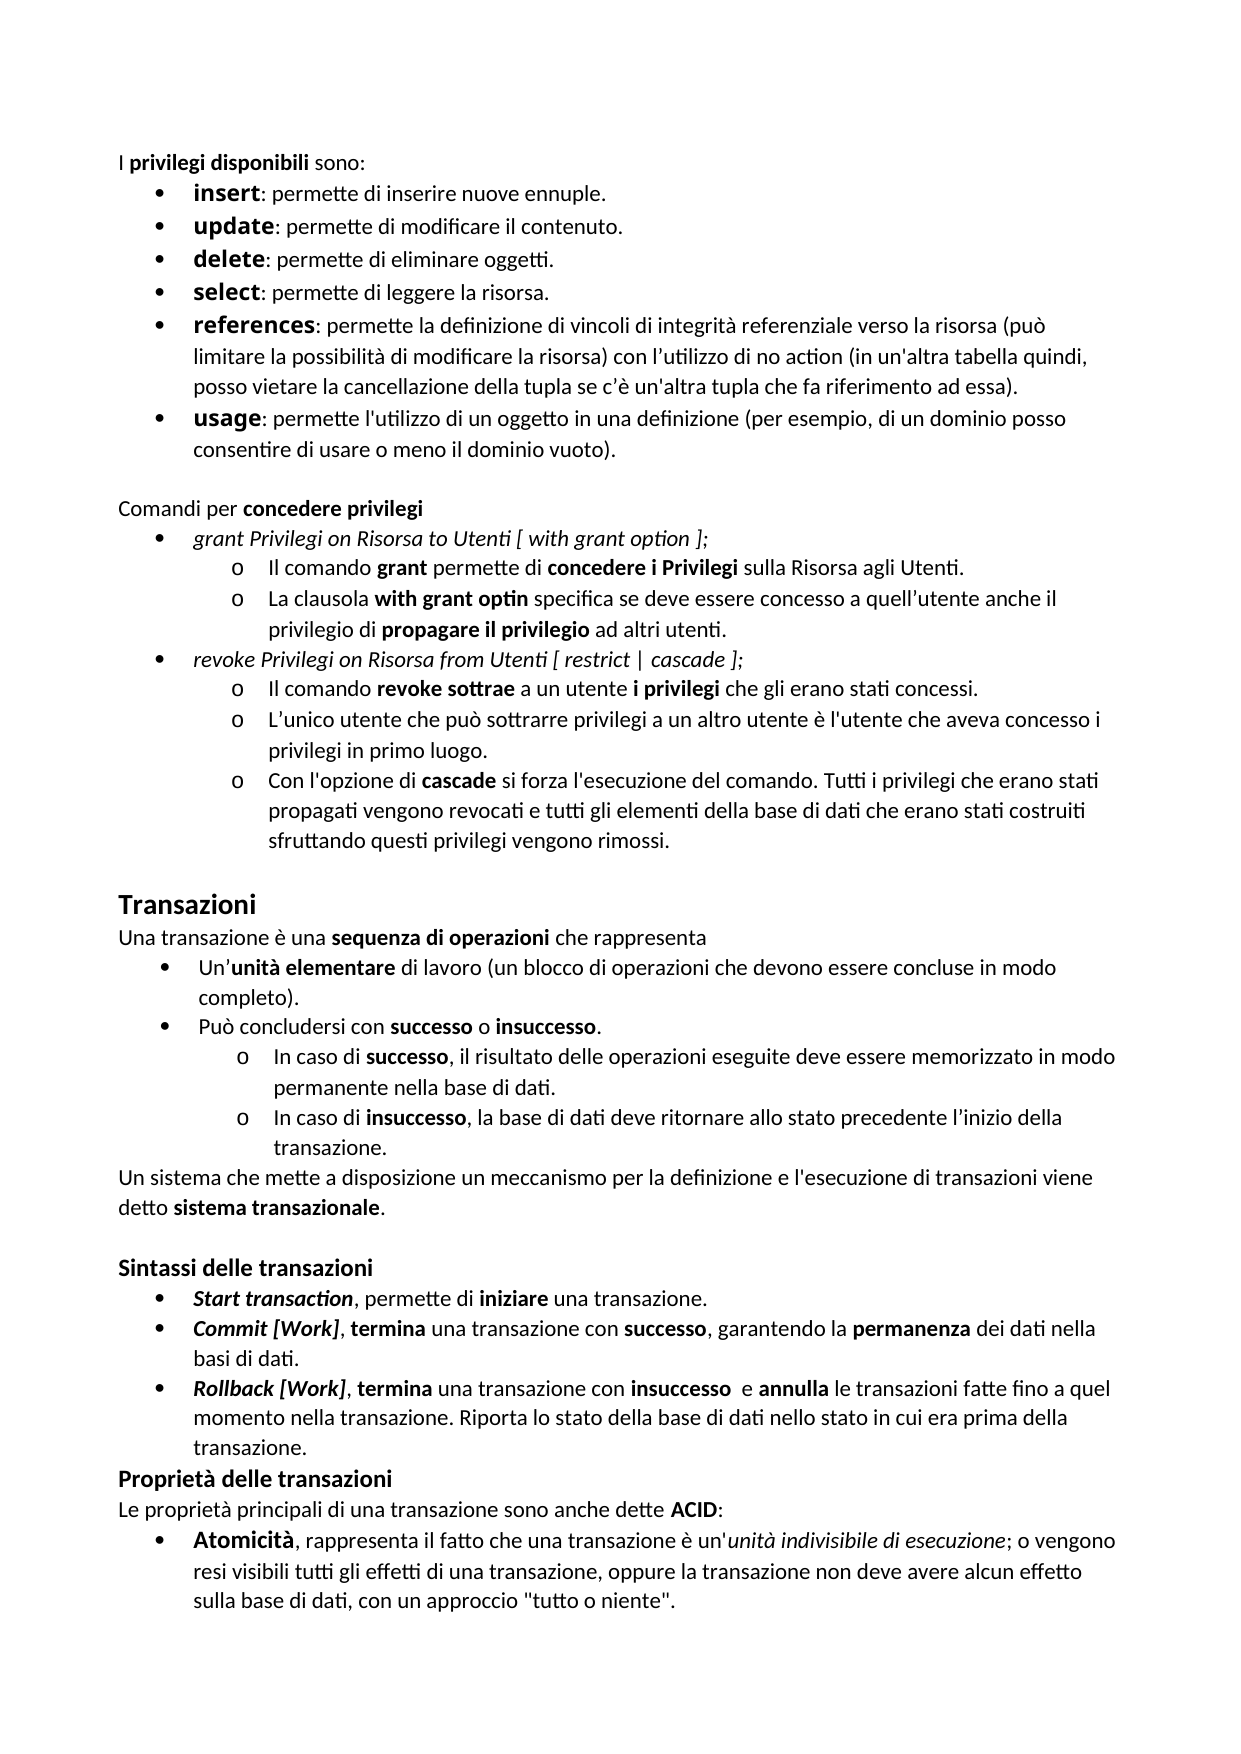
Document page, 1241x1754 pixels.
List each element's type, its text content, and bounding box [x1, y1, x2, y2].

list Un’unità elementare di lavoro (un blocco di operazioni che devono essere concluse in modo completo). [161, 953, 1122, 1011]
list Commit [Work], termina una transazione con successo, garantendo la permanenza dei dati nella basi di dati. [156, 1314, 1122, 1372]
list L’unico utente che può sottrarre privilegi a un altro utente è l'utente che aveva concesso i privilegi in primo luogo. [231, 705, 1122, 764]
list grant Privilegi on Risorsa to Utenti [ with grant option ]; [156, 524, 1122, 552]
list La clausola with grant optin specifica se deve essere concesso a quell’utente anche il privilegio di propagare il privilegio ad altri utenti. [231, 584, 1122, 643]
list usage: permette l'utilizzo di un oggetto in una definizione (per esempio, di un dominio posso consentire di usare o meno il dominio vuoto). [156, 402, 1122, 463]
list Con l'opzione di cascade si forza l'esecuzione del comando. Tutti i privilegi che erano stati propagati vengono revocati e tutti gli elementi della base di dati che erano stati costruiti sfruttando questi privilegi vengono rimossi. [231, 766, 1122, 854]
list In caso di insuccesso, la base di dati deve ritornare allo stato precedente l’inizio della transazione. [236, 1103, 1122, 1162]
list references: permette la definizione di vincoli di integrità referenziale verso la risorsa (può limitare la possibilità di modificare la risorsa) con l’utilizzo di no action (in un'altra tabella quindi, posso vietare la cancellazione della tupla se c’è un'altra tupla che fa riferimento ad essa). [156, 309, 1122, 400]
list Il comando grant permette di concedere i Privilegi sulla Risorsa agli Utenti. [231, 553, 1122, 583]
list update: permette di modificare il contenuto. [156, 210, 1122, 241]
text Proprietà delle transazioni [118, 1463, 1122, 1493]
text I privilegi disponibili sono: [118, 148, 1122, 176]
list Atomicità, rappresenta il fatto che una transazione è un'unità indivisibile di esecuzione; o vengono resi visibili tutti gli effetti di una transazione, oppure la transazione non deve avere alcun effetto sulla base di dati, con un approccio "tutto o niente". [156, 1525, 1122, 1614]
list delete: permette di eliminare oggetti. [156, 243, 1122, 274]
text Un sistema che mette a disposizione un meccanismo per la definizione e l'esecuzione di transazioni viene detto sistema transazionale. [118, 1163, 1122, 1221]
list revoke Privilegi on Risorsa from Utenti [ restrict | cascade ]; [156, 645, 1122, 673]
list Il comando revoke sottrae a un utente i privilegi che gli erano stati concessi. [231, 674, 1122, 704]
text Sintassi delle transazioni [118, 1252, 1122, 1283]
text Transazioni [118, 886, 1122, 921]
text Comandi per concedere privilegi [118, 494, 1122, 522]
list insert: permette di inserire nuove ennuple. [156, 177, 1122, 208]
list Rollback [Work], termina una transazione con insuccesso e annulla le transazioni fatte fino a quel momento nella transazione. Riporta lo stato della base di dati nello stato in cui era prima della transazione. [156, 1374, 1122, 1461]
list Start transaction, permette di iniziare una transazione. [156, 1284, 1122, 1313]
list Può concludersi con successo o insuccesso. [161, 1012, 1122, 1041]
text Le proprietà principali di una transazione sono anche dette ACID: [118, 1495, 1122, 1523]
text Una transazione è una sequenza di operazioni che rappresenta [118, 923, 1122, 951]
list In caso di successo, il risultato delle operazioni eseguite deve essere memorizzato in modo permanente nella base di dati. [236, 1042, 1122, 1101]
list select: permette di leggere la risorsa. [156, 276, 1122, 308]
